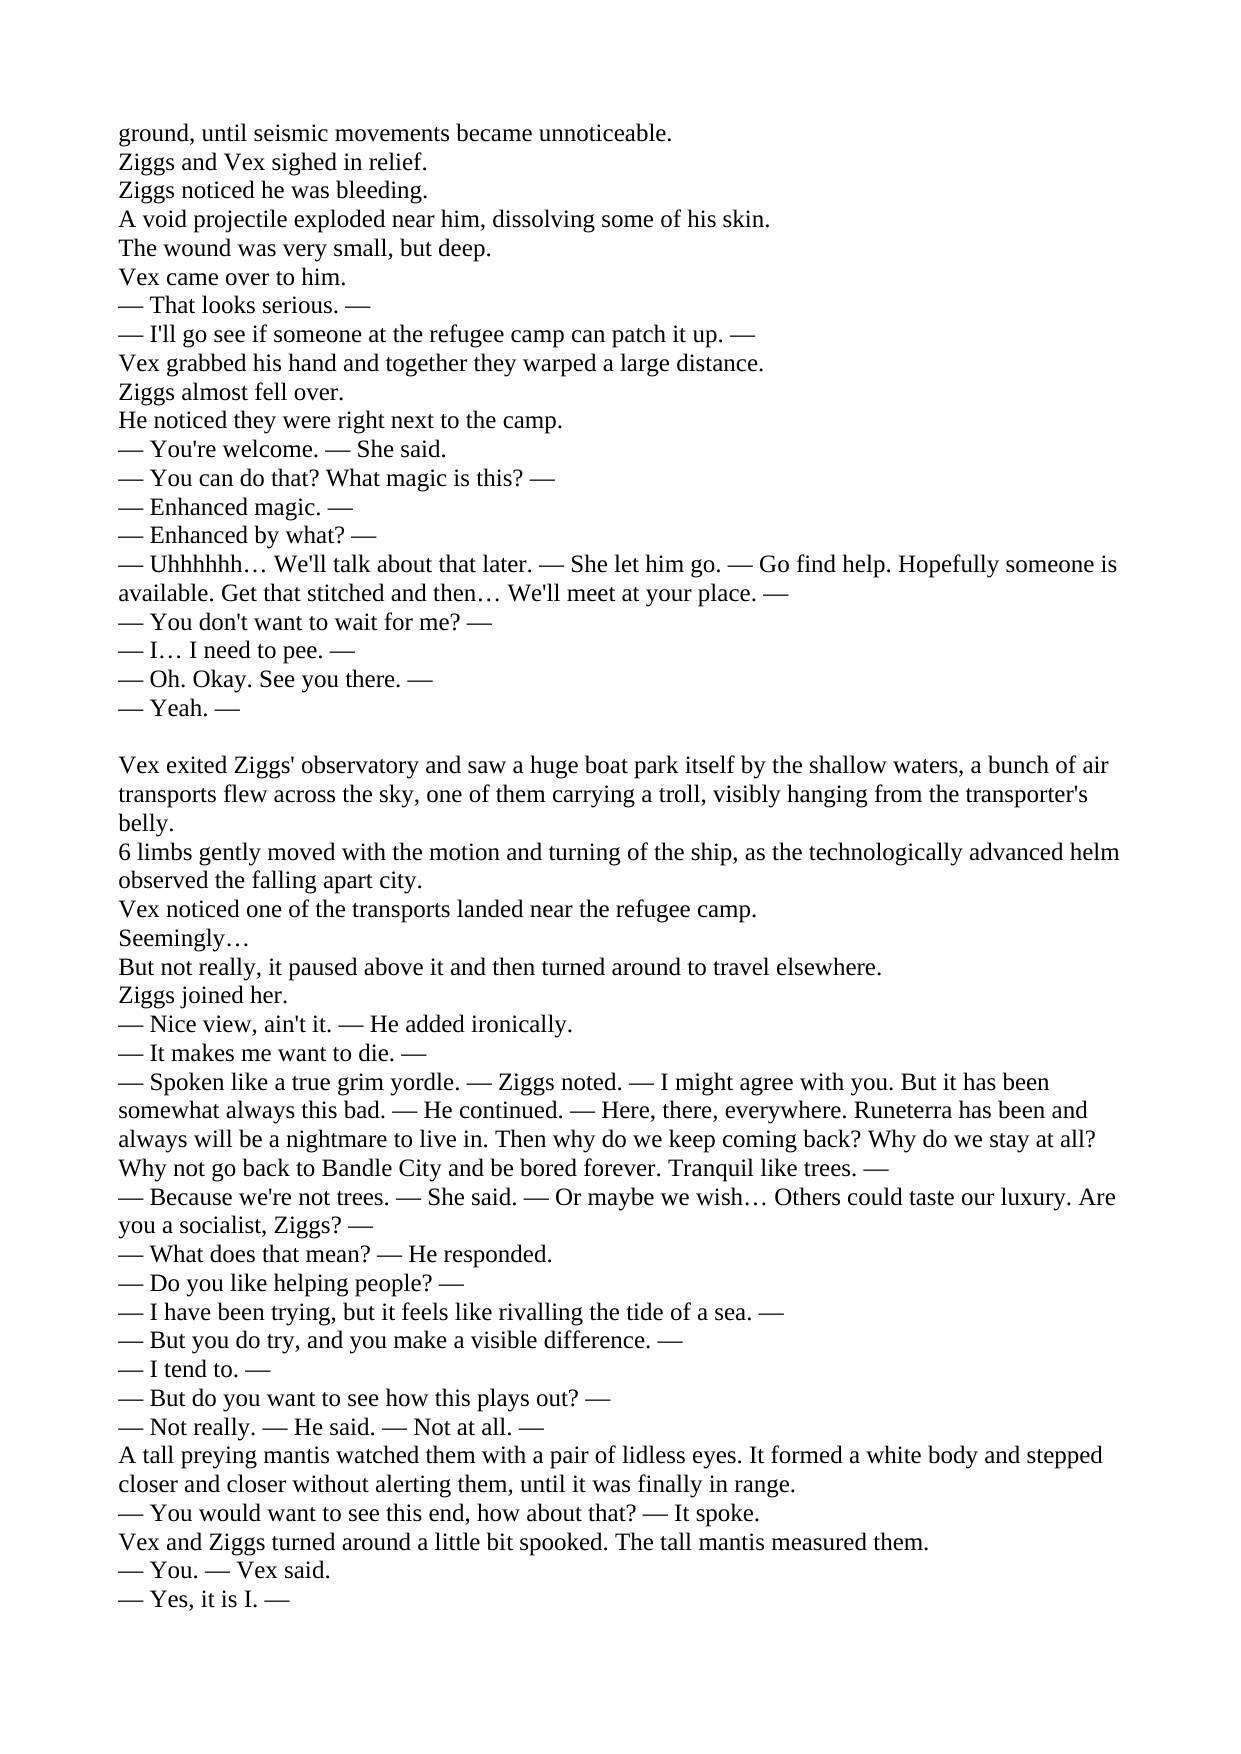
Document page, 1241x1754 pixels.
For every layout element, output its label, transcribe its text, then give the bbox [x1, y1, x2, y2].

text ground, until seismic movements became unnoticeable. Ziggs and Vex sighed in relief. Ziggs noticed he was bleeding. [118, 118, 1122, 204]
text The wound was very small, but deep. Vex came over to him. [118, 233, 1122, 291]
text — That looks serious. — — I'll go see if someone at the refugee camp can patch it up. — Vex grabbed his hand and together they warped a large distance. [118, 291, 1122, 377]
text Ziggs almost fell over. [118, 377, 1122, 406]
text — Nice view, ain't it. — He added ironically. [118, 1009, 1122, 1038]
text A void projectile exploded near him, dissolving some of his skin. [118, 204, 1122, 233]
text Seemingly… [118, 923, 1122, 952]
text Vex exited Ziggs' observatory and saw a huge boat park itself by the shallow waters, a bunch of air transports flew across the sky, one of them carrying a troll, visibly hanging from the transporter's belly. [118, 751, 1122, 837]
text — You're welcome. — She said. — You can do that? What magic is this? — — Enhanced magic. — — Enhanced by what? — — Uhhhhhh… We'll talk about that later. — She let him go. — Go find help. Hopefully someone is available. Get that stitched and then… We'll meet at your place. — — You don't want to wait for me? — — I… I need to pee. — — Oh. Okay. See you there. — — Yeah. — [118, 434, 1122, 722]
text But not really, it paused above it and then turned around to travel elsewhere. Ziggs joined her. [118, 952, 1122, 1009]
text — It makes me want to die. — — Spoken like a true grim yordle. — Ziggs noted. — I might agree with you. But it has been somewhat always this bad. — He continued. — Here, there, everywhere. Runeterra has been and always will be a nightmare to live in. Then why do we keep coming back? Why do we stay at all? Why not go back to Bandle City and be bored forever. Tranquil like trees. — — Because we're not trees. — She said. — Or maybe we wish… Others could taste our luxury. Are you a socialist, Ziggs? — — What does that mean? — He responded. — Do you like helping people? — — I have been trying, but it feels like rivalling the tide of a sea. — — But you do try, and you make a visible difference. — — I tend to. — — But do you want to see how this plays out? — — Not really. — He said. — Not at all. — A tall preying mantis watched them with a pair of lidless eyes. It formed a white body and stepped closer and closer without alerting them, until it was finally in range. — You would want to see this end, how about that? — It spoke. Vex and Ziggs turned around a little bit spooked. The tall mantis measured them. — You. — Vex said. — Yes, it is I. — [118, 1038, 1122, 1613]
text 6 limbs gently moved with the motion and turning of the ship, as the technologically advanced helm observed the falling apart city. Vex noticed one of the transports landed near the refugee camp. [118, 837, 1122, 923]
text He noticed they were right next to the camp. [118, 406, 1122, 434]
